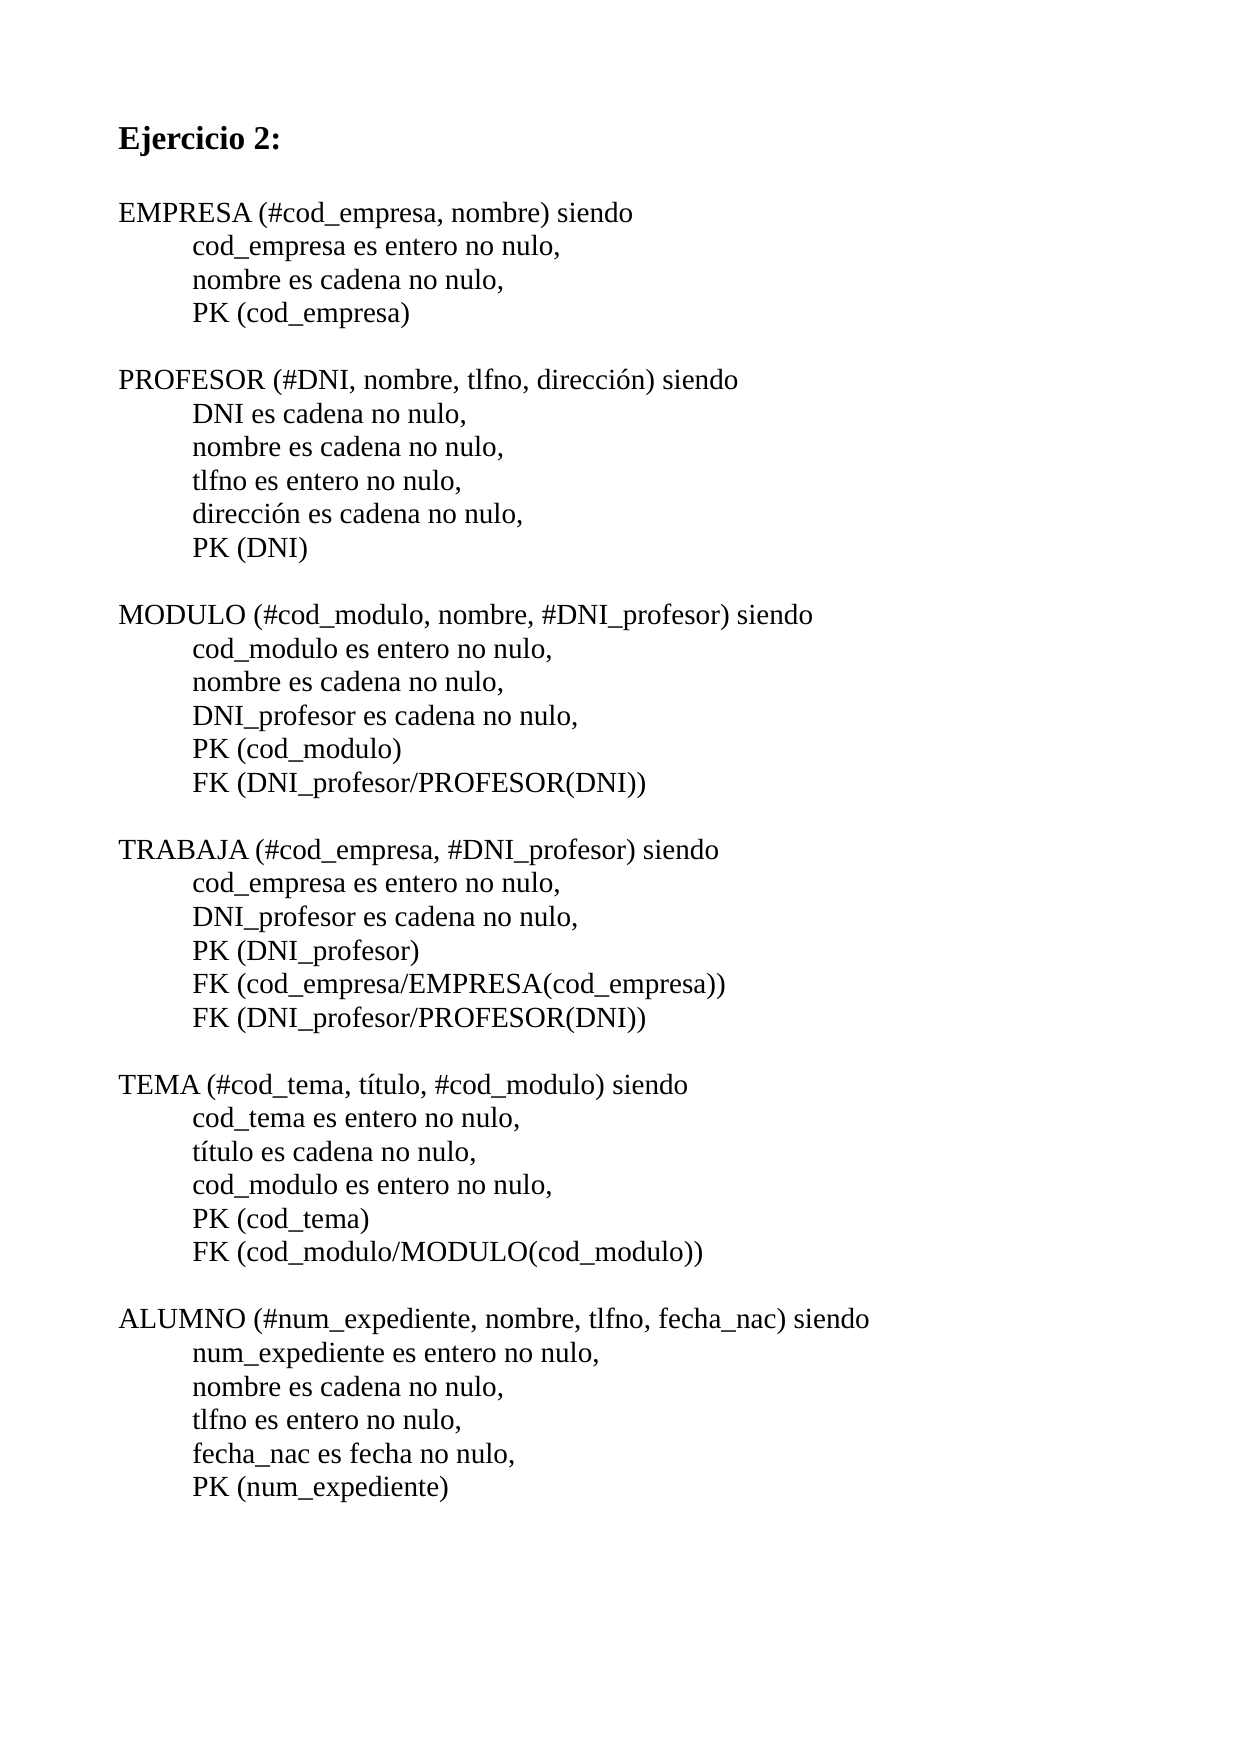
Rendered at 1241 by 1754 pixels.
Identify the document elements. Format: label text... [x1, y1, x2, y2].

text nombre es cadena no nulo, [118, 1369, 1122, 1402]
text fecha_nac es fecha no nulo, [118, 1436, 1122, 1469]
text PK (num_expediente) [118, 1469, 1122, 1503]
text dirección es cadena no nulo, [118, 497, 1122, 530]
text título es cadena no nulo, [118, 1134, 1122, 1167]
text PK (cod_tema) [118, 1201, 1122, 1234]
text DNI es cadena no nulo, [118, 396, 1122, 429]
text cod_modulo es entero no nulo, [118, 1167, 1122, 1201]
text nombre es cadena no nulo, [118, 664, 1122, 698]
text Ejercicio 2: [118, 118, 1122, 156]
text num_expediente es entero no nulo, [118, 1335, 1122, 1369]
text tlfno es entero no nulo, [118, 463, 1122, 497]
text FK (cod_empresa/EMPRESA(cod_empresa)) [118, 966, 1122, 1000]
text PK (cod_modulo) [118, 731, 1122, 765]
text FK (cod_modulo/MODULO(cod_modulo)) [118, 1234, 1122, 1268]
text TEMA (#cod_tema, título, #cod_modulo) siendo [118, 1067, 1122, 1100]
text PROFESOR (#DNI, nombre, tlfno, dirección) siendo [118, 362, 1122, 396]
text DNI_profesor es cadena no nulo, [118, 899, 1122, 933]
text cod_empresa es entero no nulo, [118, 866, 1122, 899]
text MODULO (#cod_modulo, nombre, #DNI_profesor) siendo [118, 597, 1122, 631]
text DNI_profesor es cadena no nulo, [118, 698, 1122, 731]
text FK (DNI_profesor/PROFESOR(DNI)) [118, 765, 1122, 798]
text cod_tema es entero no nulo, [118, 1100, 1122, 1134]
text PK (DNI_profesor) [118, 933, 1122, 966]
text cod_modulo es entero no nulo, [118, 631, 1122, 664]
text FK (DNI_profesor/PROFESOR(DNI)) [118, 1000, 1122, 1033]
text cod_empresa es entero no nulo, [118, 228, 1122, 262]
text ALUMNO (#num_expediente, nombre, tlfno, fecha_nac) siendo [118, 1302, 1122, 1335]
text nombre es cadena no nulo, [118, 262, 1122, 295]
text PK (DNI) [118, 530, 1122, 564]
text EMPRESA (#cod_empresa, nombre) siendo [118, 195, 1122, 228]
text nombre es cadena no nulo, [118, 429, 1122, 463]
text PK (cod_empresa) [118, 295, 1122, 329]
text TRABAJA (#cod_empresa, #DNI_profesor) siendo [118, 832, 1122, 866]
text tlfno es entero no nulo, [118, 1402, 1122, 1436]
